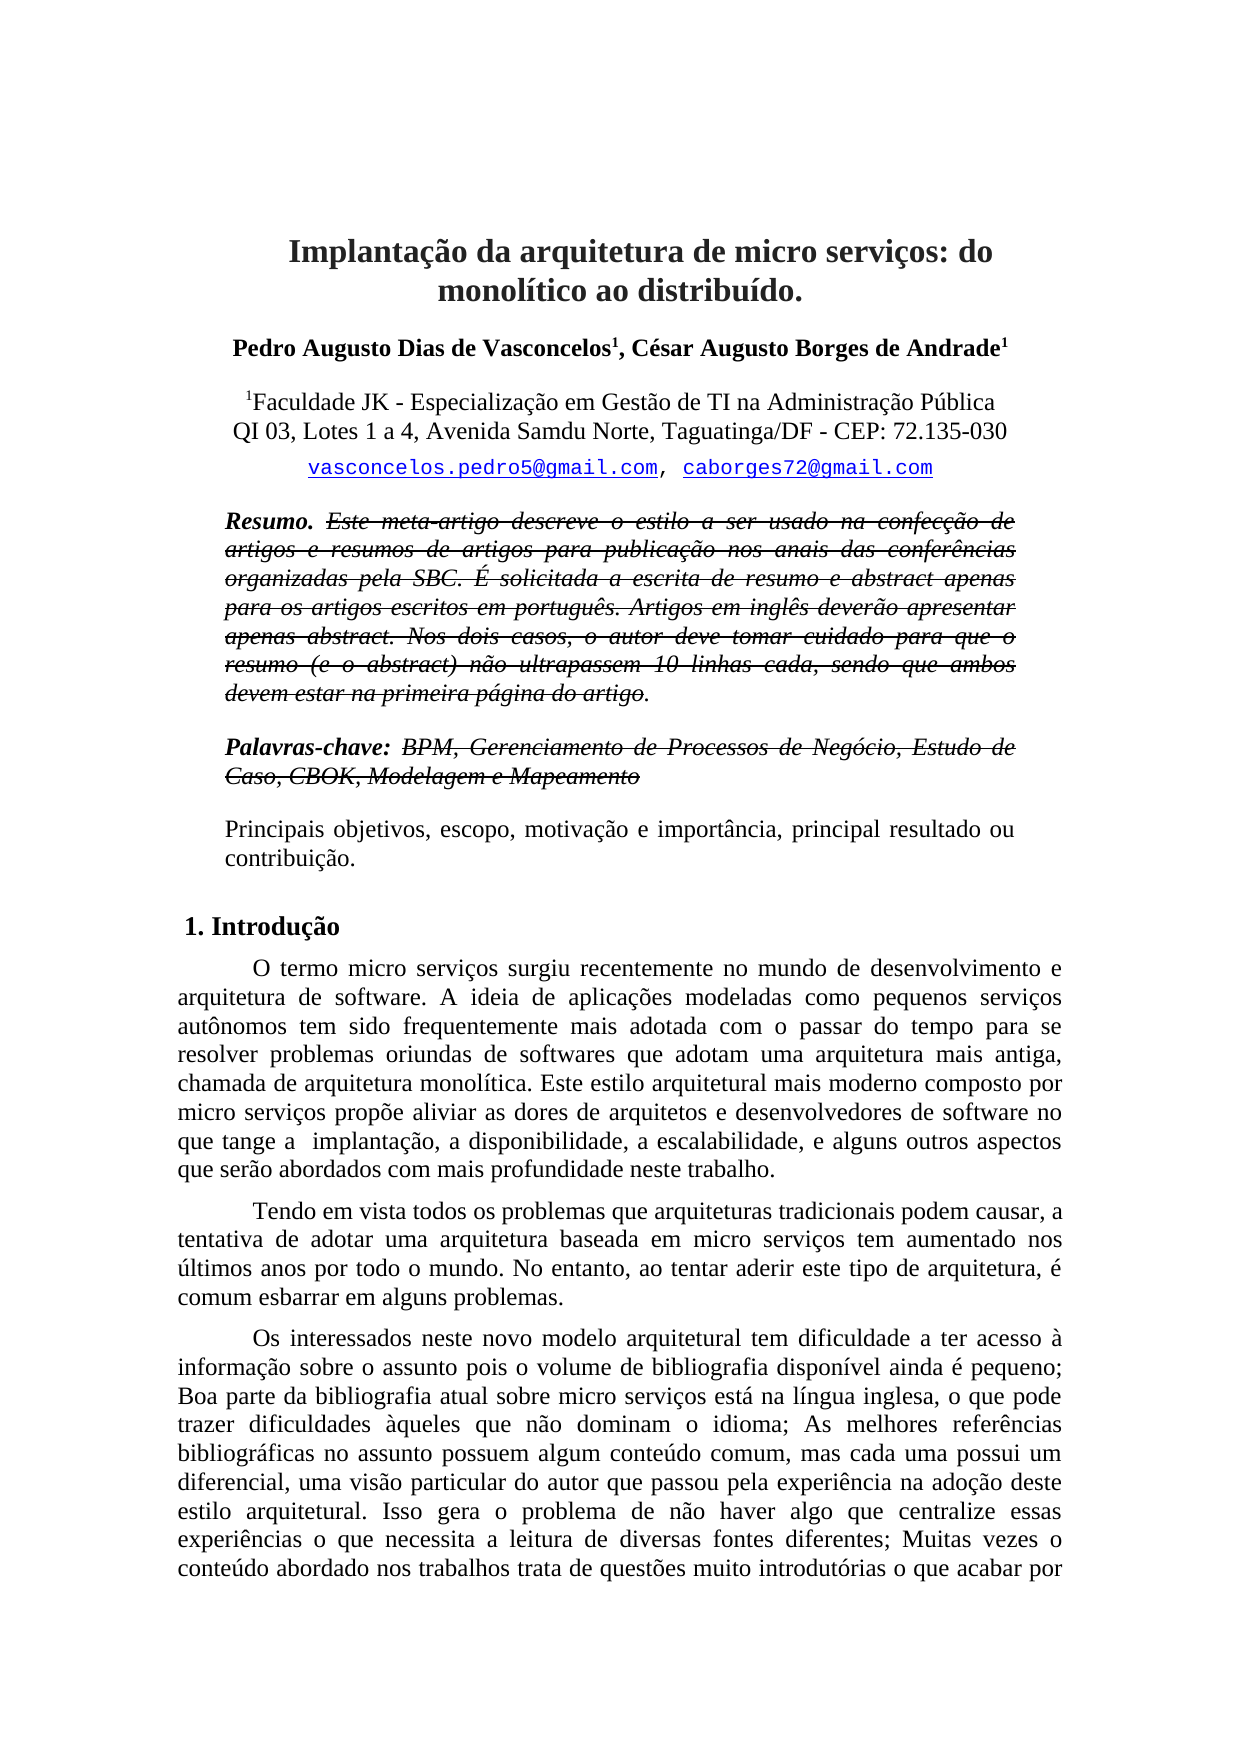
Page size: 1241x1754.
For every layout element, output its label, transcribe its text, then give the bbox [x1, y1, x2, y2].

text Implantação da arquitetura de micro serviços: do monolítico ao distribuído. [177, 232, 1063, 308]
subtitle Introdução [177, 909, 1063, 941]
text Resumo. Este meta-artigo descreve o estilo a ser usado na confecção de artigos e resumos de artigos para publicação nos anais das conferências organizadas pela SBC. É solicitada a escrita de resumo e abstract apenas para os artigos escritos em português. Artigos em inglês deverão apresentar apenas abstract. Nos dois casos, o autor deve tomar cuidado para que o resumo (e o abstract) não ultrapassem 10 linhas cada, sendo que ambos devem estar na primeira página do artigo. [224, 580, 1016, 608]
text Pedro Augusto Dias de Vasconcelos1, César Augusto Borges de Andrade1 [177, 333, 1063, 362]
text Palavras-chave: BPM, Gerenciamento de Processos de Negócio, Estudo de Caso, CBOK, Modelagem e Mapeamento [224, 732, 1016, 789]
text Principais objetivos, escopo, motivação e importância, principal resultado ou contribuição. [224, 814, 1016, 872]
text 1Faculdade JK - Especialização em Gestão de TI na Administração Pública QI 03, Lotes 1 a 4, Avenida Samdu Norte, Taguatinga/DF - CEP: 72.135-030 [177, 387, 1063, 445]
text Os interessados neste novo modelo arquitetural tem dificuldade a ter acesso à informação sobre o assunto pois o volume de bibliografia disponível ainda é pequeno; Boa parte da bibliografia atual sobre micro serviços está na língua inglesa, o que pode trazer dificuldades àqueles que não dominam o idioma; As melhores referências bibliográficas no assunto possuem algum conteúdo comum, mas cada uma possui um diferencial, uma visão particular do autor que passou pela experiência na adoção deste estilo arquitetural. Isso gera o problema de não haver algo que centralize essas experiências o que necessita a leitura de diversas fontes diferentes; Muitas vezes o conteúdo abordado nos trabalhos trata de questões muito introdutórias o que acabar por [177, 1323, 1063, 1582]
text Resumo. Este meta-artigo descreve o estilo a ser usado na confecção de artigos e resumos de artigos para publicação nos anais das conferências organizadas pela SBC. É solicitada a escrita de resumo e abstract apenas para os artigos escritos em português. Artigos em inglês deverão apresentar apenas abstract. Nos dois casos, o autor deve tomar cuidado para que o resumo (e o abstract) não ultrapassem 10 linhas cada, sendo que ambos devem estar na primeira página do artigo. [224, 609, 1016, 636]
text Resumo. Este meta-artigo descreve o estilo a ser usado na confecção de artigos e resumos de artigos para publicação nos anais das conferências organizadas pela SBC. É solicitada a escrita de resumo e abstract apenas para os artigos escritos em português. Artigos em inglês deverão apresentar apenas abstract. Nos dois casos, o autor deve tomar cuidado para que o resumo (e o abstract) não ultrapassem 10 linhas cada, sendo que ambos devem estar na primeira página do artigo. [224, 551, 1016, 579]
text Resumo. Este meta-artigo descreve o estilo a ser usado na confecção de artigos e resumos de artigos para publicação nos anais das conferências organizadas pela SBC. É solicitada a escrita de resumo e abstract apenas para os artigos escritos em português. Artigos em inglês deverão apresentar apenas abstract. Nos dois casos, o autor deve tomar cuidado para que o resumo (e o abstract) não ultrapassem 10 linhas cada, sendo que ambos devem estar na primeira página do artigo. [224, 637, 1016, 665]
text O termo micro serviços surgiu recentemente no mundo de desenvolvimento e arquitetura de software. A ideia de aplicações modeladas como pequenos serviços autônomos tem sido frequentemente mais adotada com o passar do tempo para se resolver problemas oriundas de softwares que adotam uma arquitetura mais antiga, chamada de arquitetura monolítica. Este estilo arquitetural mais moderno composto por micro serviços propõe aliviar as dores de arquitetos e desenvolvedores de software no que tange a implantação, a disponibilidade, a escalabilidade, e alguns outros aspectos que serão abordados com mais profundidade neste trabalho. [177, 953, 1063, 1183]
text Resumo. Este meta-artigo descreve o estilo a ser usado na confecção de artigos e resumos de artigos para publicação nos anais das conferências organizadas pela SBC. É solicitada a escrita de resumo e abstract apenas para os artigos escritos em português. Artigos em inglês deverão apresentar apenas abstract. Nos dois casos, o autor deve tomar cuidado para que o resumo (e o abstract) não ultrapassem 10 linhas cada, sendo que ambos devem estar na primeira página do artigo. [224, 506, 1016, 550]
text Resumo. Este meta-artigo descreve o estilo a ser usado na confecção de artigos e resumos de artigos para publicação nos anais das conferências organizadas pela SBC. É solicitada a escrita de resumo e abstract apenas para os artigos escritos em português. Artigos em inglês deverão apresentar apenas abstract. Nos dois casos, o autor deve tomar cuidado para que o resumo (e o abstract) não ultrapassem 10 linhas cada, sendo que ambos devem estar na primeira página do artigo. [224, 666, 1016, 707]
text vasconcelos.pedro5@gmail.com, caborges72@gmail.com [177, 457, 1063, 481]
text Tendo em vista todos os problemas que arquiteturas tradicionais podem causar, a tentativa de adotar uma arquitetura baseada em micro serviços tem aumentado nos últimos anos por todo o mundo. No entanto, ao tentar aderir este tipo de arquitetura, é comum esbarrar em alguns problemas. [177, 1196, 1063, 1311]
